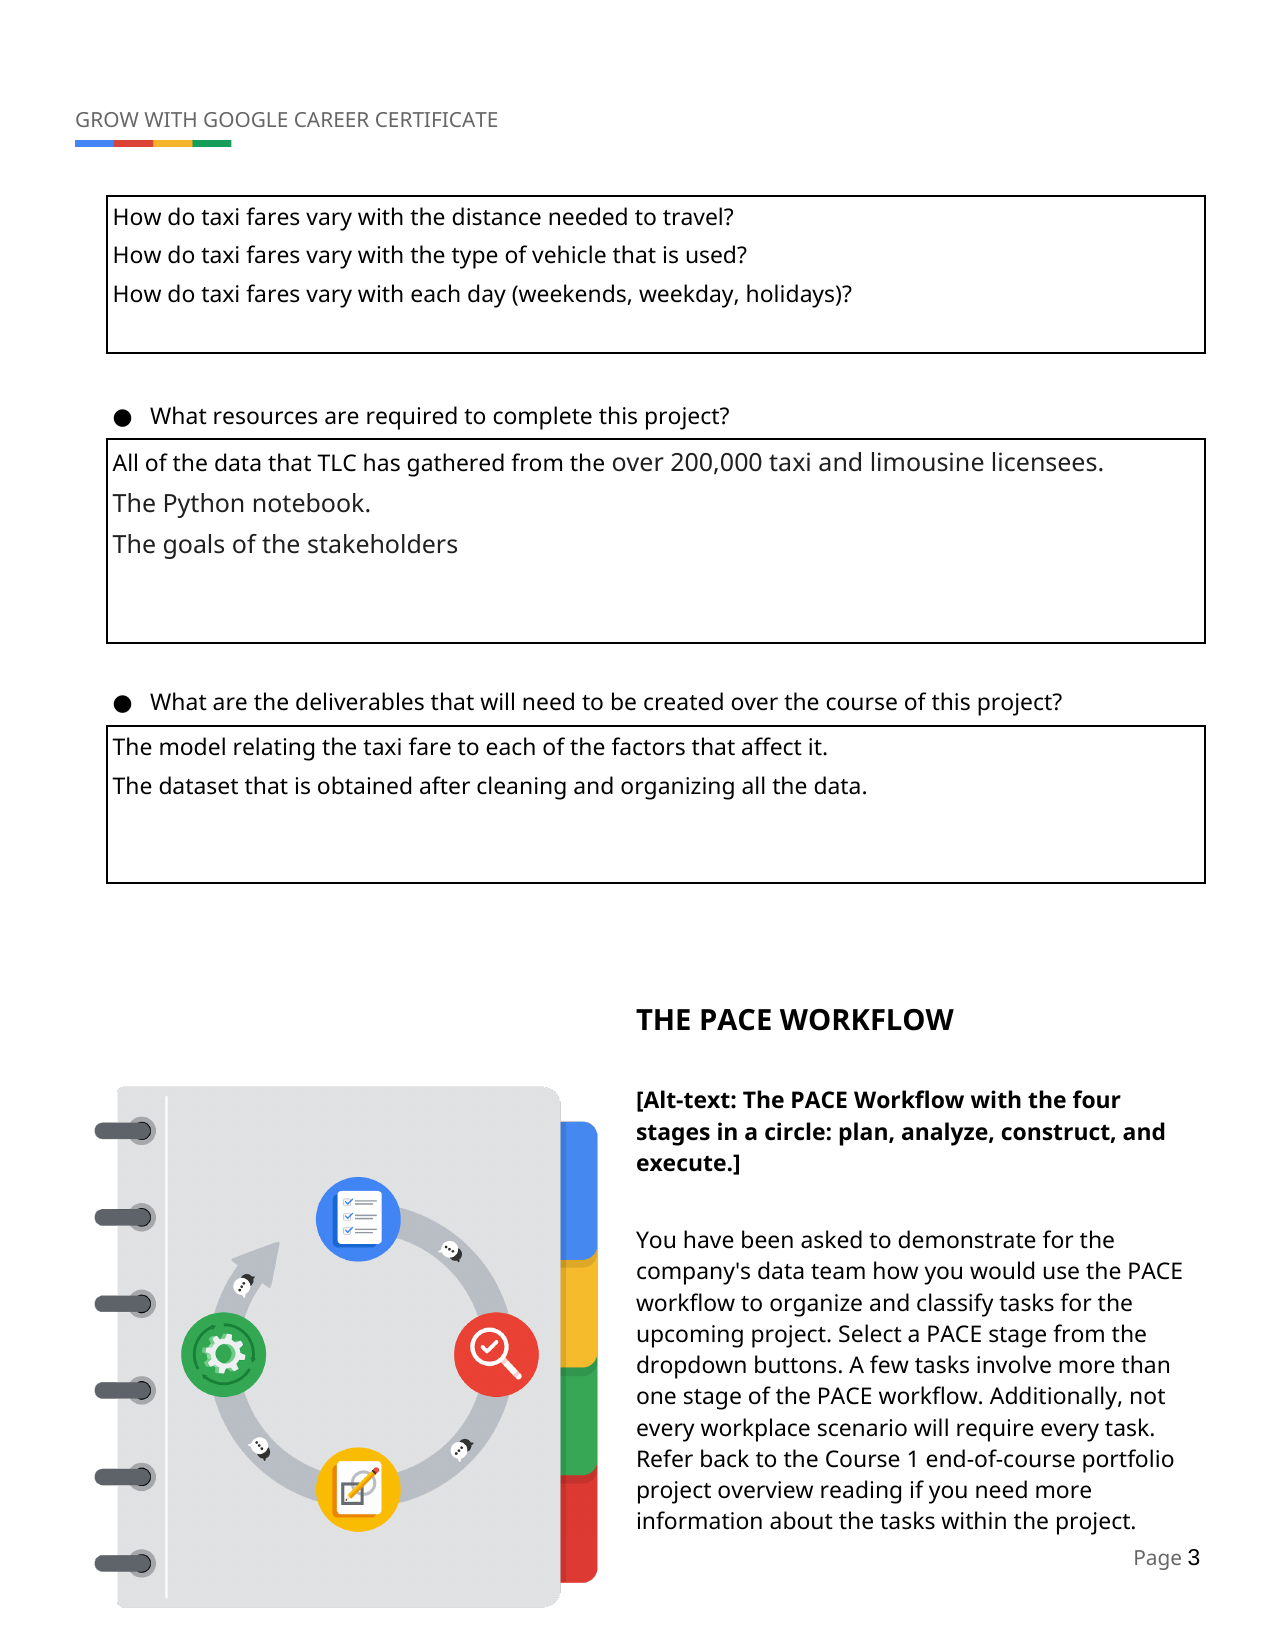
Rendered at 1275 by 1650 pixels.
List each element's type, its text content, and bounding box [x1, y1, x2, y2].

text [Alt-text: The PACE Workflow with the four stages in a circle: plan, analyze, construct, and execute.] [618, 1084, 1200, 1178]
list What are the deliverables that will need to be created over the course of this project? [112, 686, 1200, 717]
text The goals of the stakeholders [108, 521, 1204, 561]
text All of the data that TLC has gathered from the over 200,000 taxi and limousine licensees. [108, 440, 1204, 478]
text How do taxi fares vary with each day (weekends, weekday, holidays)? [108, 272, 1204, 309]
picture [71, 1053, 618, 1650]
text How do taxi fares vary with the type of vehicle that is used? [108, 233, 1204, 271]
picture [75, 140, 232, 147]
list What resources are required to complete this project? [112, 400, 1200, 431]
text The dataset that is obtained after cleaning and organizing all the data. [108, 763, 1204, 801]
text The model relating the taxi fare to each of the factors that affect it. [108, 727, 1204, 762]
text How do taxi fares vary with the distance needed to travel? [108, 197, 1204, 232]
subtitle THE PACE WORKFLOW [75, 999, 1200, 1038]
text You have been asked to demonstrate for the company's data team how you would use the PACE workflow to organize and classify tasks for the upcoming project. Select a PACE stage from the dropdown buttons. A few tasks involve more than one stage of the PACE workflow. Additionally, not every workplace scenario will require every task. Refer back to the Course 1 end-of-course portfolio project overview reading if you need more information about the tasks within the project. [618, 1224, 1200, 1536]
text The Python notebook. [108, 479, 1204, 520]
